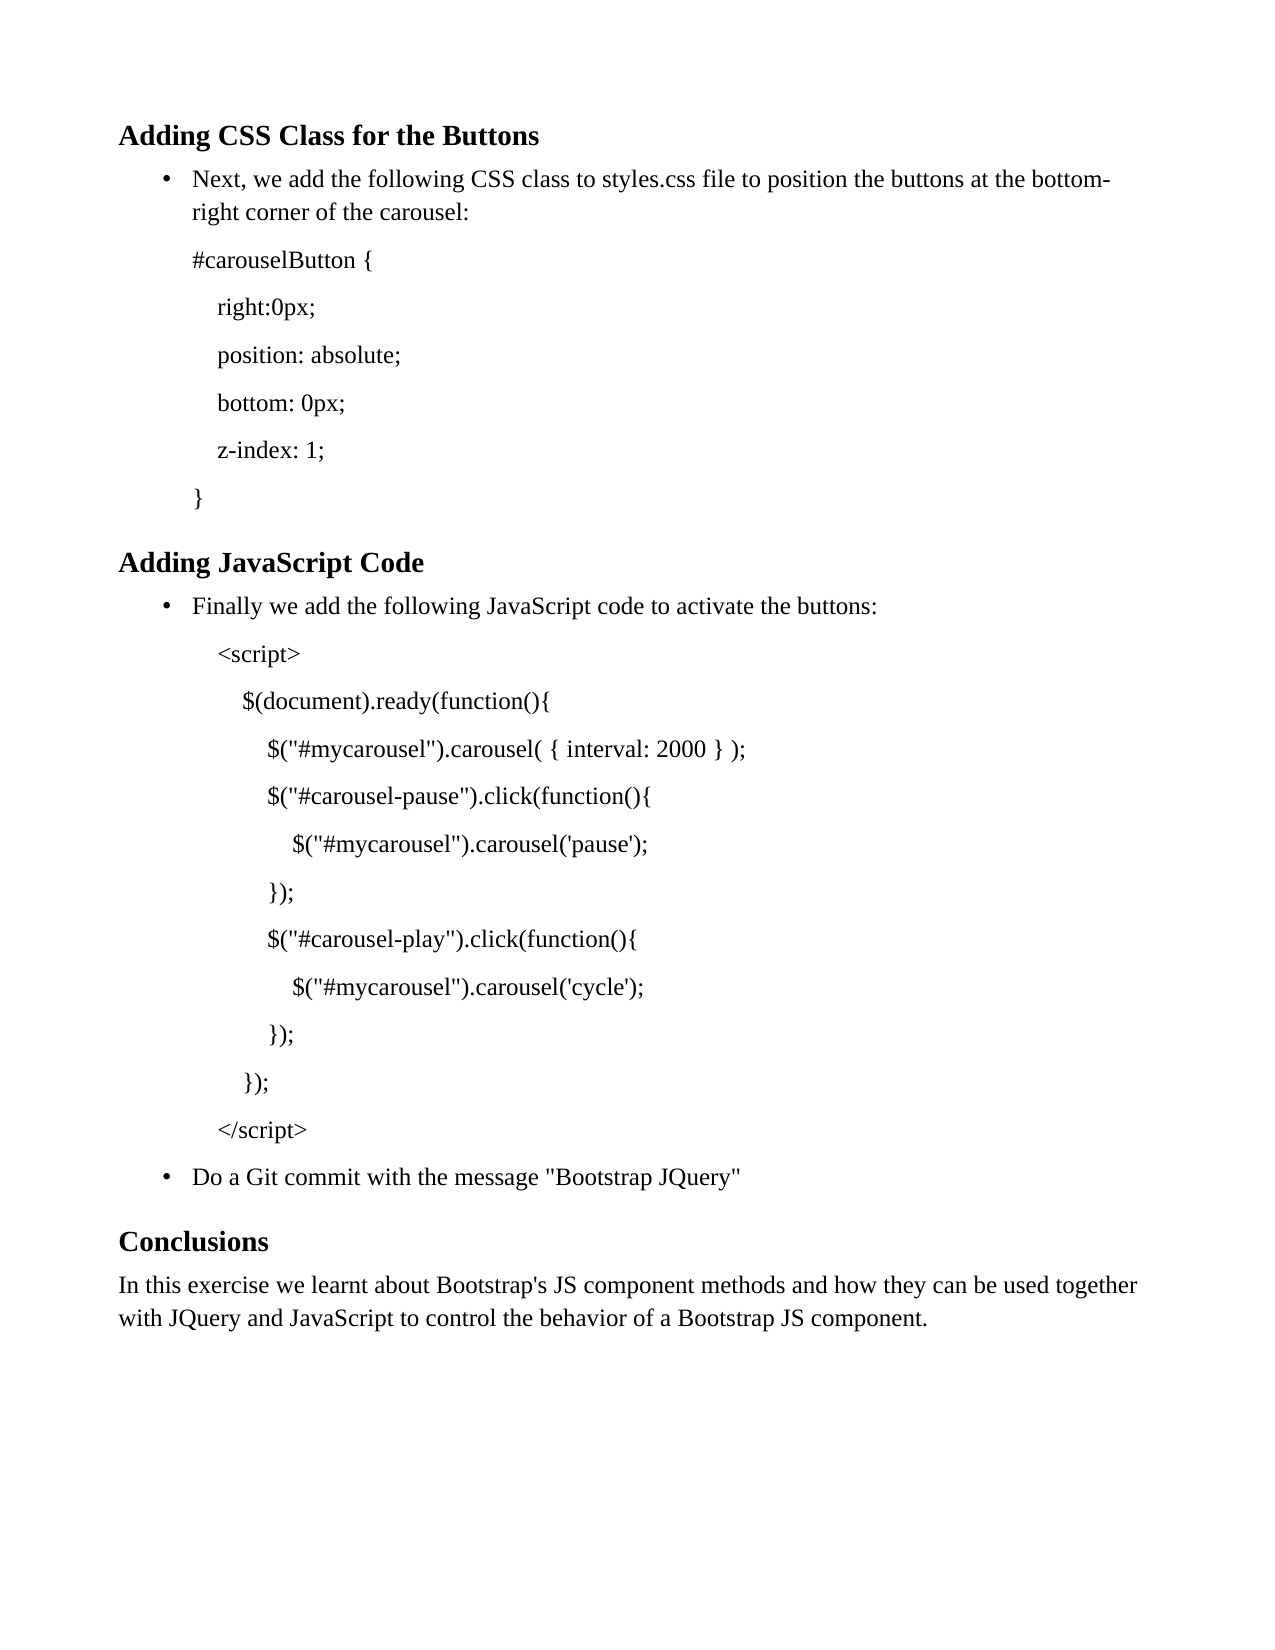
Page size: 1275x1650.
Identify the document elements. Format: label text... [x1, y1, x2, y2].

text z-index: 1; [192, 435, 1157, 464]
text $("#carousel-pause").click(function(){ [192, 781, 1157, 810]
text $("#carousel-play").click(function(){ [192, 924, 1157, 953]
text $("#mycarousel").carousel('cycle'); [192, 972, 1157, 1001]
list Next, we add the following CSS class to styles.css file to position the buttons at the bottom-right corner of the carousel: [162, 164, 1157, 226]
text In this exercise we learnt about Bootstrap's JS component methods and how they can be used together with JQuery and JavaScript to control the behavior of a Bootstrap JS component. [118, 1271, 1157, 1332]
text #carouselButton { [192, 245, 1157, 273]
text </script> [192, 1115, 1157, 1143]
text }); [192, 877, 1157, 905]
subtitle Conclusions [118, 1224, 1157, 1258]
text $("#mycarousel").carousel('pause'); [192, 829, 1157, 858]
list Finally we add the following JavaScript code to activate the buttons: [162, 591, 1157, 620]
text }); [192, 1067, 1157, 1096]
subtitle Adding CSS Class for the Buttons [118, 118, 1157, 152]
text position: absolute; [192, 340, 1157, 369]
text $(document).ready(function(){ [192, 686, 1157, 715]
list Do a Git commit with the message "Bootstrap JQuery" [162, 1162, 1157, 1191]
text right:0px; [192, 292, 1157, 321]
text <script> [192, 639, 1157, 667]
text }); [192, 1019, 1157, 1048]
text bottom: 0px; [192, 388, 1157, 416]
text $("#mycarousel").carousel( { interval: 2000 } ); [192, 734, 1157, 763]
text } [192, 483, 1157, 512]
subtitle Adding JavaScript Code [118, 545, 1157, 578]
